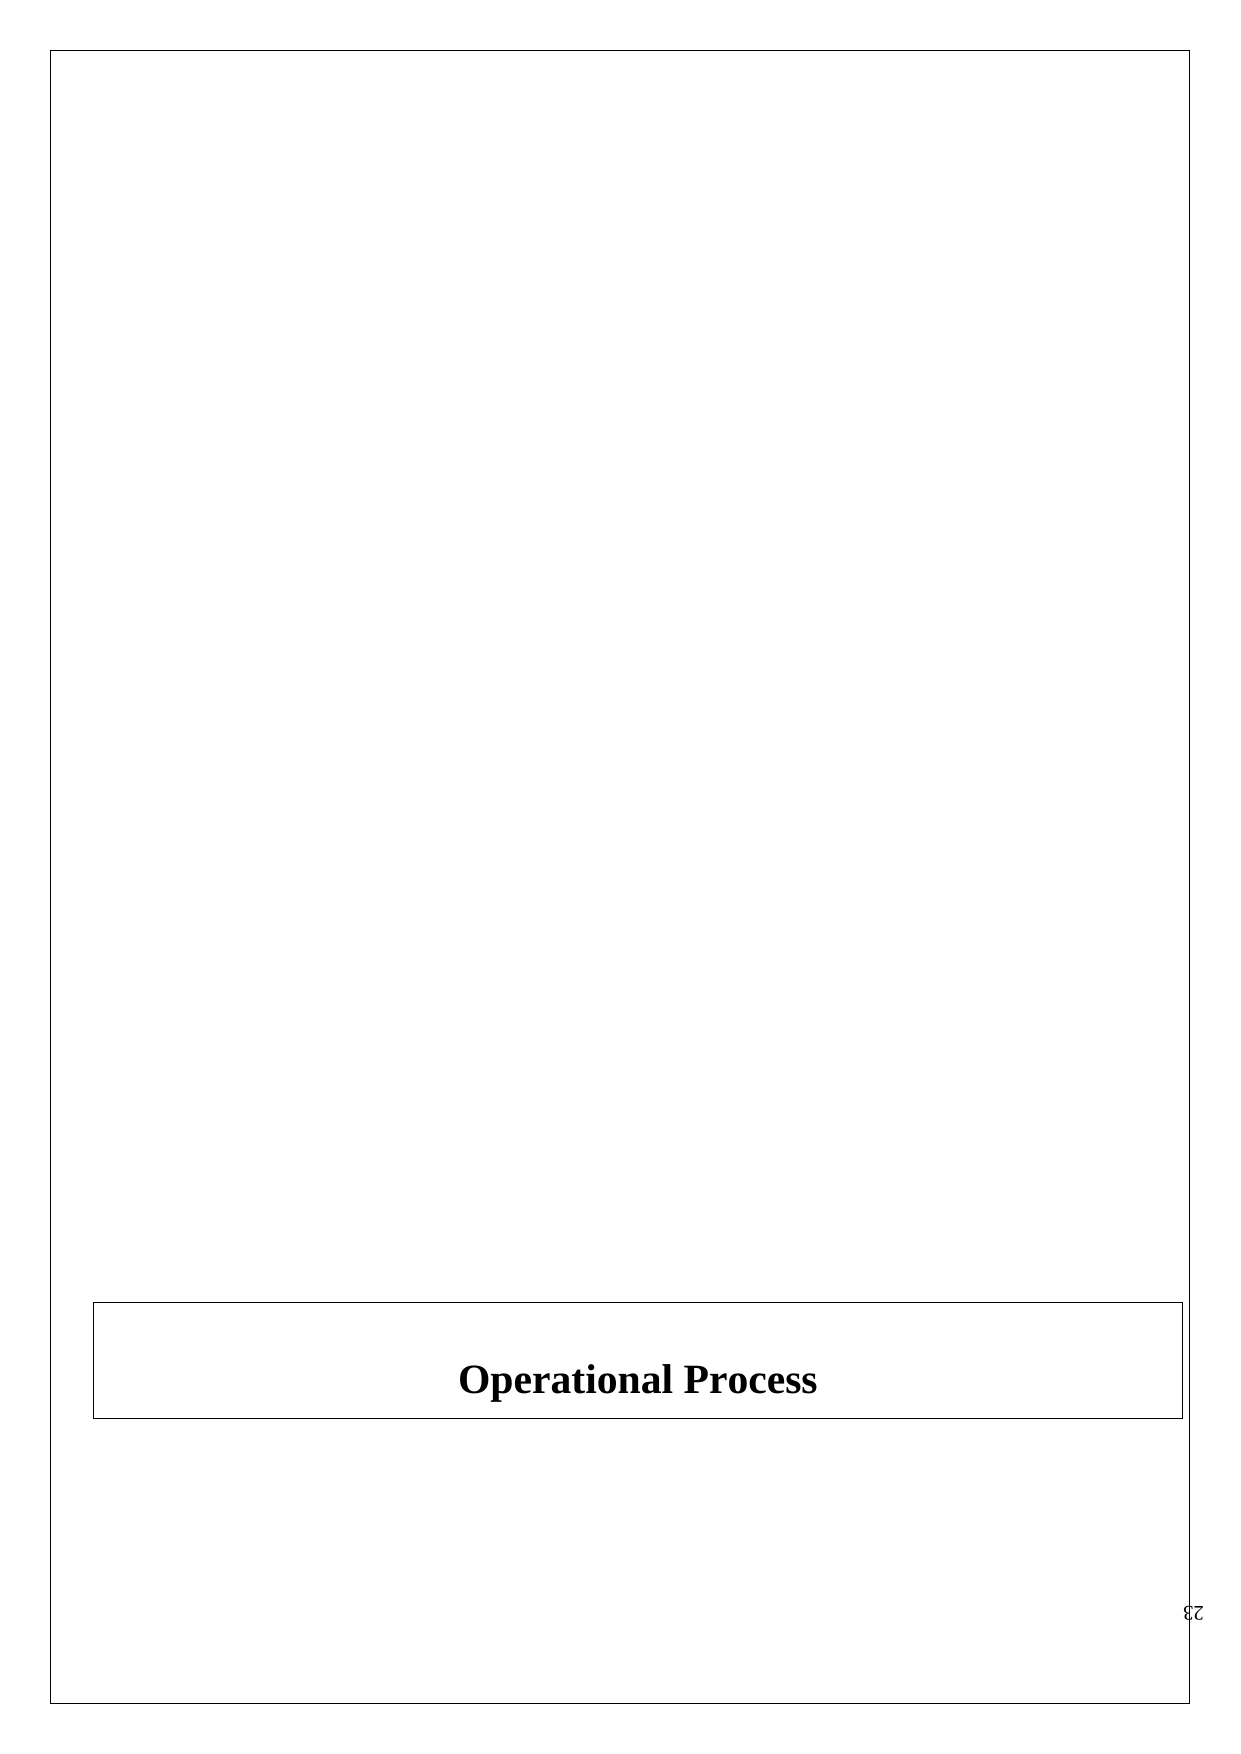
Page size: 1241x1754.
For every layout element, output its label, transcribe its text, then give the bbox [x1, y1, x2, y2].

text Operational Process [94, 1303, 1182, 1418]
